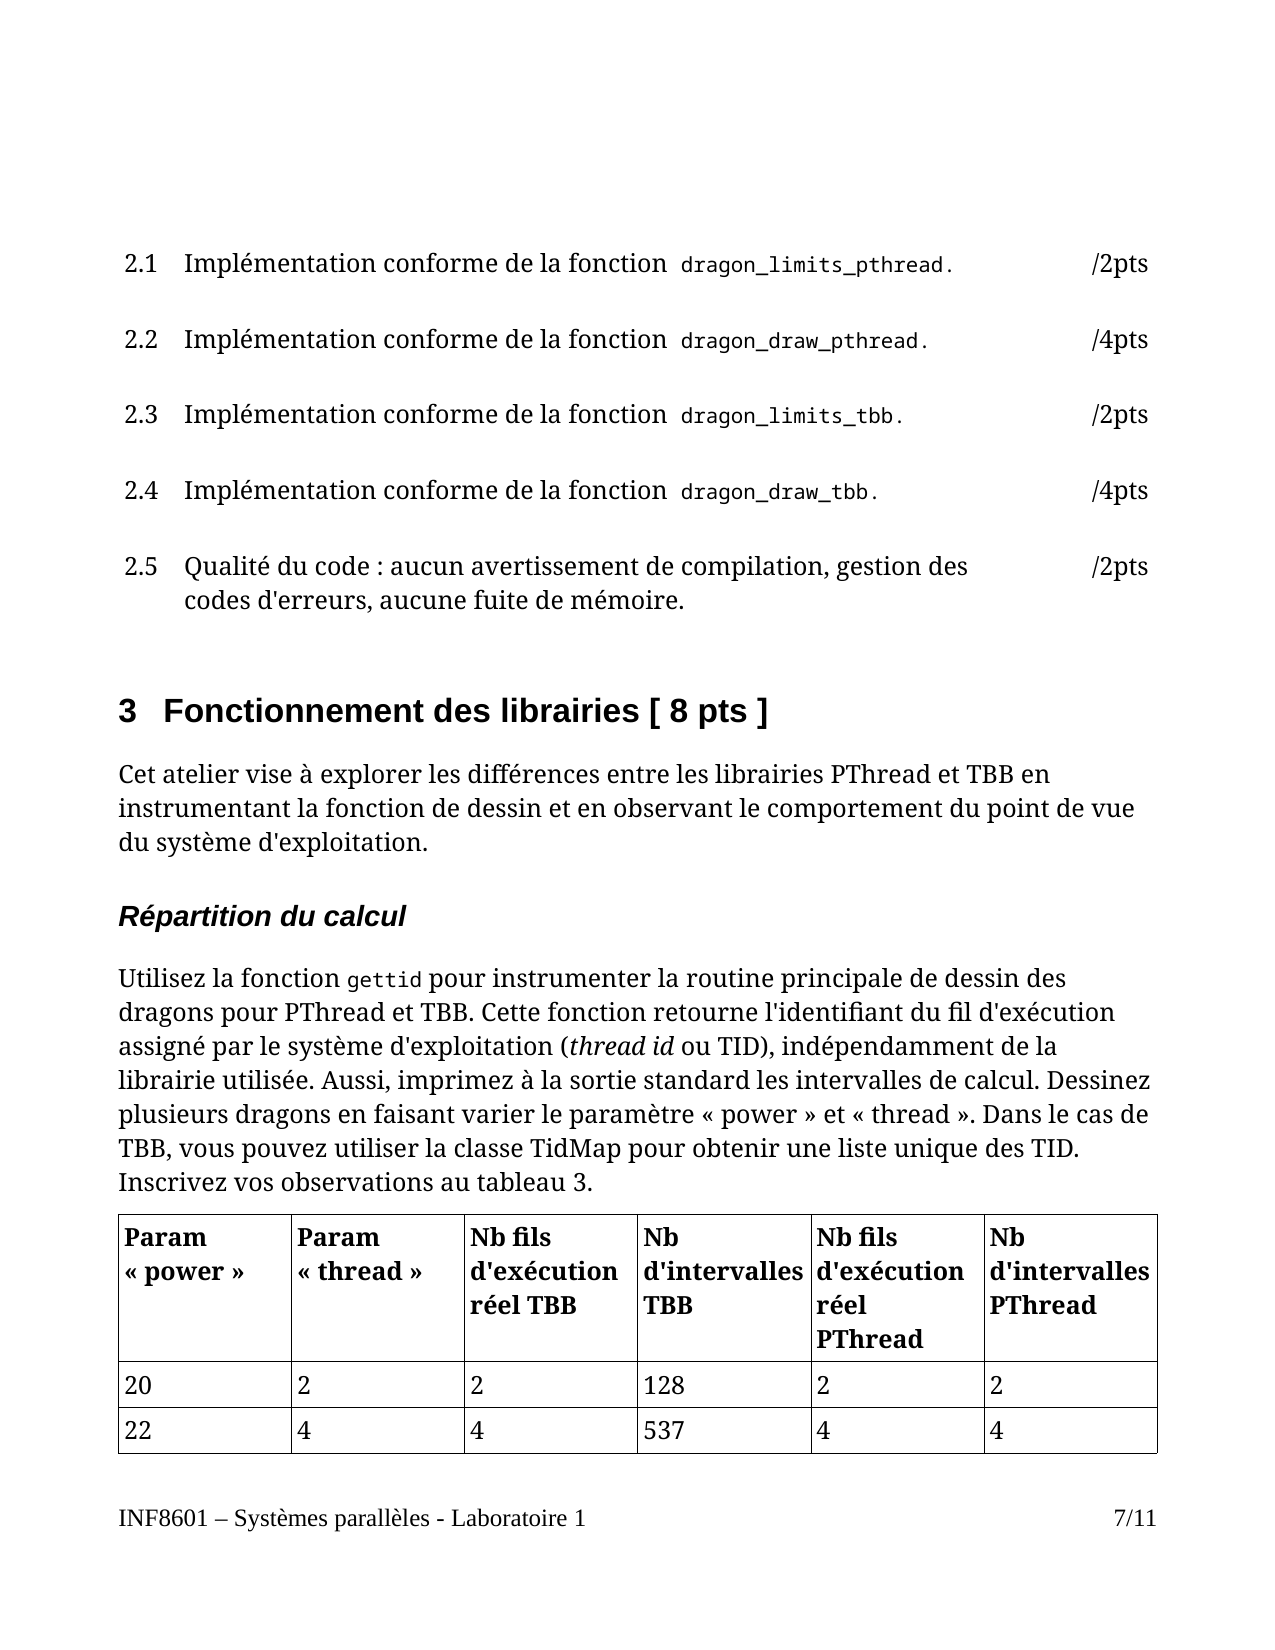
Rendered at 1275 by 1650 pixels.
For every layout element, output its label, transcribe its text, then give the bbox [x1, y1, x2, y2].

table_cell 2 [812, 1362, 984, 1407]
table_cell 537 [638, 1408, 811, 1453]
table_cell [1006, 301, 1079, 376]
table_cell 4 [812, 1408, 984, 1453]
table_cell Implémentation conforme de la fonction dragon_draw_tbb. [118, 452, 1006, 527]
table_cell 2 [292, 1362, 464, 1407]
table_cell 4 [292, 1408, 464, 1453]
table_header Nb fils d'exécution réel TBB [465, 1215, 637, 1361]
table_cell 128 [638, 1362, 811, 1407]
table_cell /2pts [1080, 376, 1157, 452]
table_header /2pts [1080, 225, 1157, 301]
table_header Nb d'intervalles TBB [638, 1215, 811, 1361]
table_cell Qualité du code : aucun avertissement de compilation, gestion des codes d'erreurs, aucune fuite de mémoire. [118, 528, 1006, 637]
table_header Param « thread » [292, 1215, 464, 1361]
table_cell [1006, 528, 1079, 637]
table_cell /4pts [1080, 301, 1157, 376]
table_cell 2 [985, 1362, 1157, 1407]
text Utilisez la fonction gettid pour instrumenter la routine principale de dessin des dragons pour PThread et TBB. Cette fonction retourne l'identifiant du fil d'exécution assigné par le système d'exploitation (thread id ou TID), indépendamment de la librairie utilisée. Aussi, imprimez à la sortie standard les intervalles de calcul. Dessinez plusieurs dragons en faisant varier le paramètre « power » et « thread ». Dans le cas de TBB, vous pouvez utiliser la classe TidMap pour obtenir une liste unique des TID. Inscrivez vos observations au tableau 3. [118, 960, 1157, 1199]
table_cell Implémentation conforme de la fonction dragon_limits_tbb. [118, 376, 1006, 452]
table_cell 22 [119, 1408, 291, 1453]
table_cell [1006, 376, 1079, 452]
table_cell Implémentation conforme de la fonction dragon_draw_pthread. [118, 301, 1006, 376]
table_cell /4pts [1080, 452, 1157, 527]
table_header [1006, 225, 1079, 301]
table_header Nb fils d'exécution réel PThread [812, 1215, 984, 1361]
table_cell 2 [465, 1362, 637, 1407]
table_cell /2pts [1080, 528, 1157, 637]
subtitle Fonctionnement des librairies [ 8 pts ] [118, 691, 1157, 729]
table_cell [1006, 452, 1079, 527]
table_cell 4 [465, 1408, 637, 1453]
table_cell 4 [985, 1408, 1157, 1453]
text Cet atelier vise à explorer les différences entre les librairies PThread et TBB en instrumentant la fonction de dessin et en observant le comportement du point de vue du système d'exploitation. [118, 757, 1157, 859]
subtitle Répartition du calcul [118, 899, 1157, 933]
table_header Nb d'intervalles PThread [985, 1215, 1157, 1361]
table_header Param « power » [119, 1215, 291, 1361]
table_cell 20 [119, 1362, 291, 1407]
table_header Implémentation conforme de la fonction dragon_limits_pthread. [118, 225, 1006, 301]
